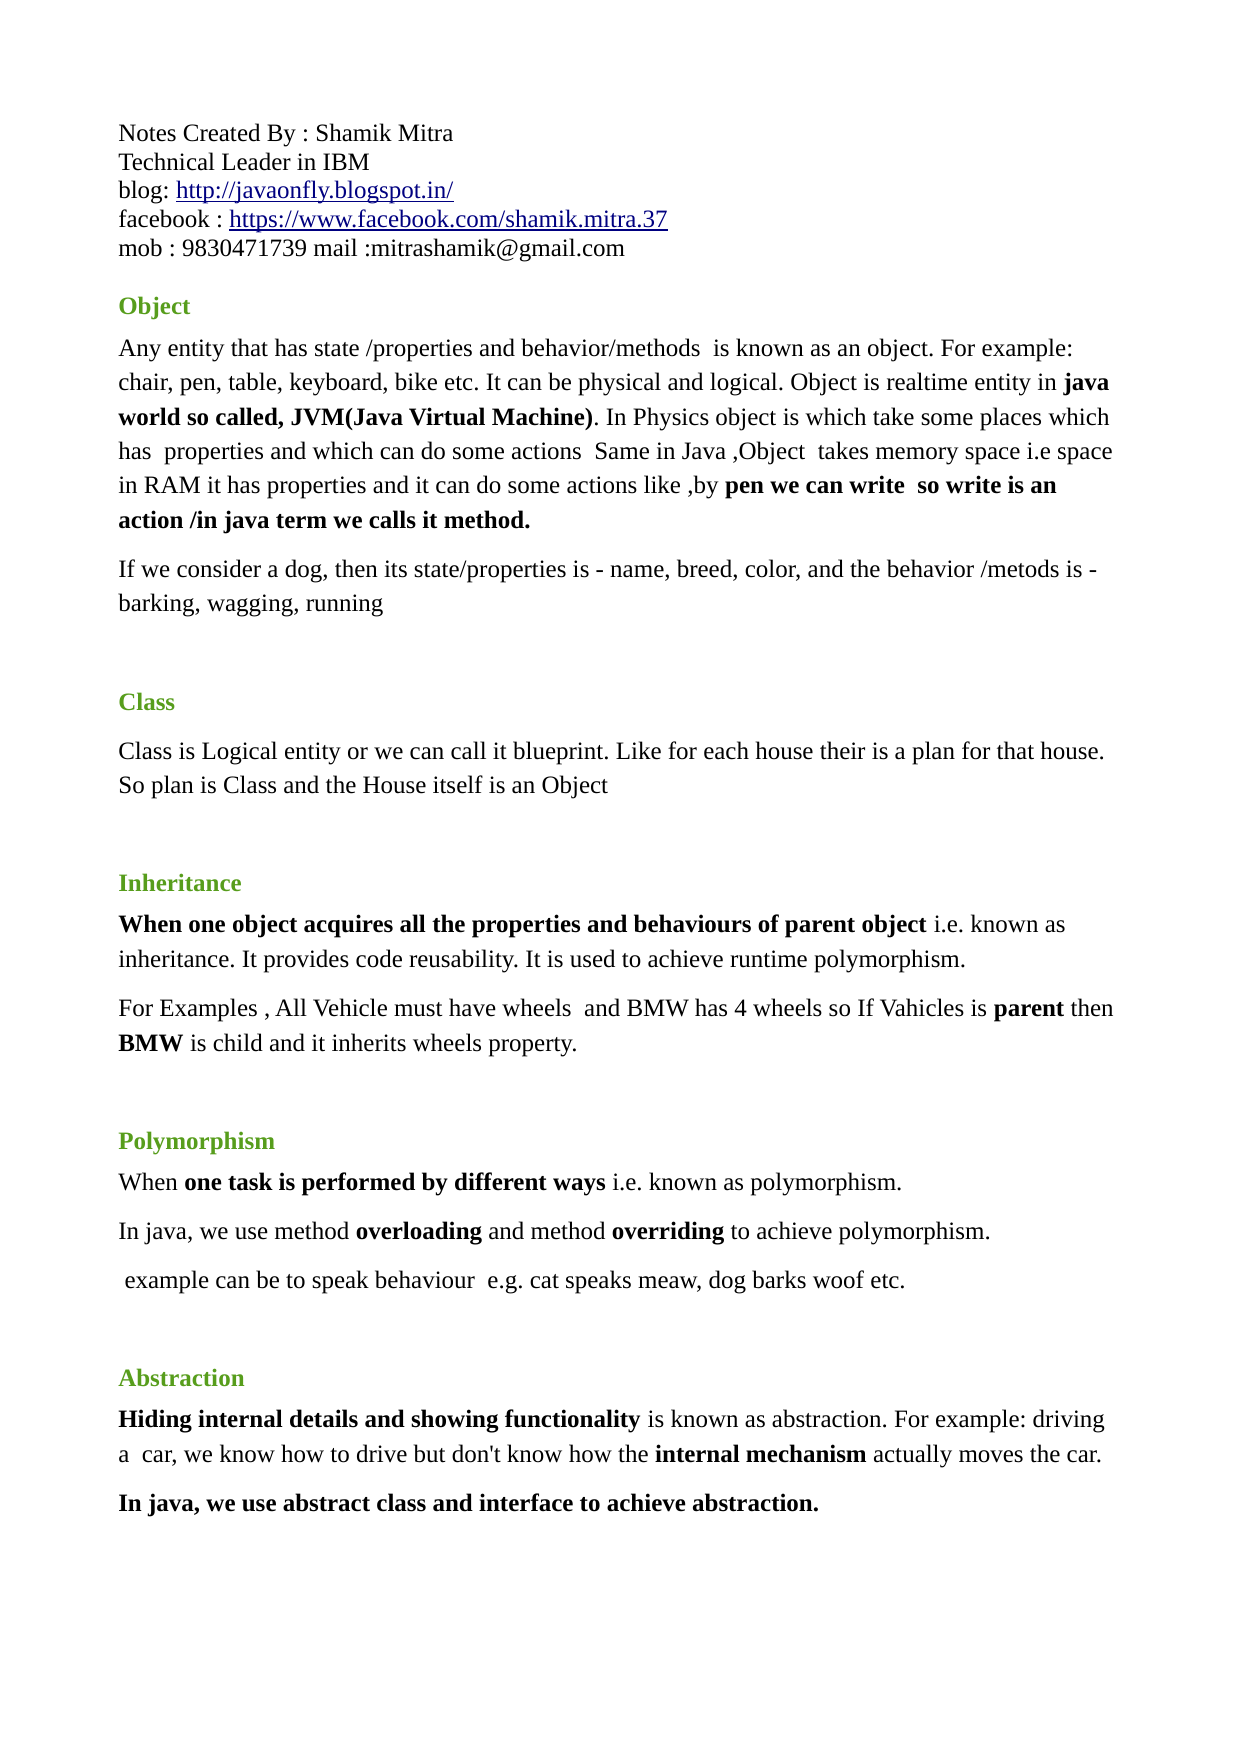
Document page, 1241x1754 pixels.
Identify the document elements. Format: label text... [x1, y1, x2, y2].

text Class [118, 687, 1122, 715]
subtitle Object [118, 291, 1122, 320]
subtitle Inheritance [118, 868, 1122, 897]
subtitle Polymorphism [118, 1126, 1122, 1154]
text When one object acquires all the properties and behaviours of parent object i.e. known as inheritance. It provides code reusability. It is used to achieve runtime polymorphism. [118, 909, 1122, 973]
text Any entity that has state /properties and behavior/methods is known as an object. For example: chair, pen, table, keyboard, bike etc. It can be physical and logical. Object is realtime entity in java world so called, JVM(Java Virtual Machine). In Physics object is which take some places which has properties and which can do some actions Same in Java ,Object takes memory space i.e space in RAM it has properties and it can do some actions like ,by pen we can write so write is an action /in java term we calls it method. [118, 333, 1122, 534]
subtitle Abstraction [118, 1363, 1122, 1392]
text In java, we use method overloading and method overriding to achieve polymorphism. [118, 1216, 1122, 1245]
text Hiding internal details and showing functionality is known as abstraction. For example: driving a car, we know how to drive but don't know how the internal mechanism actually moves the car. [118, 1404, 1122, 1468]
text If we consider a dog, then its state/properties is - name, breed, color, and the behavior /metods is - barking, wagging, running [118, 554, 1122, 617]
text example can be to speak behaviour e.g. cat speaks meaw, dog barks woof etc. [118, 1265, 1122, 1294]
text For Examples , All Vehicle must have wheels and BMW has 4 wheels so If Vahicles is parent then BMW is child and it inherits wheels property. [118, 993, 1122, 1056]
text In java, we use abstract class and interface to achieve abstraction. [118, 1488, 1122, 1517]
text When one task is performed by different ways i.e. known as polymorphism. [118, 1167, 1122, 1196]
text Class is Logical entity or we can call it blueprint. Like for each house their is a plan for that house. So plan is Class and the House itself is an Object [118, 736, 1122, 799]
